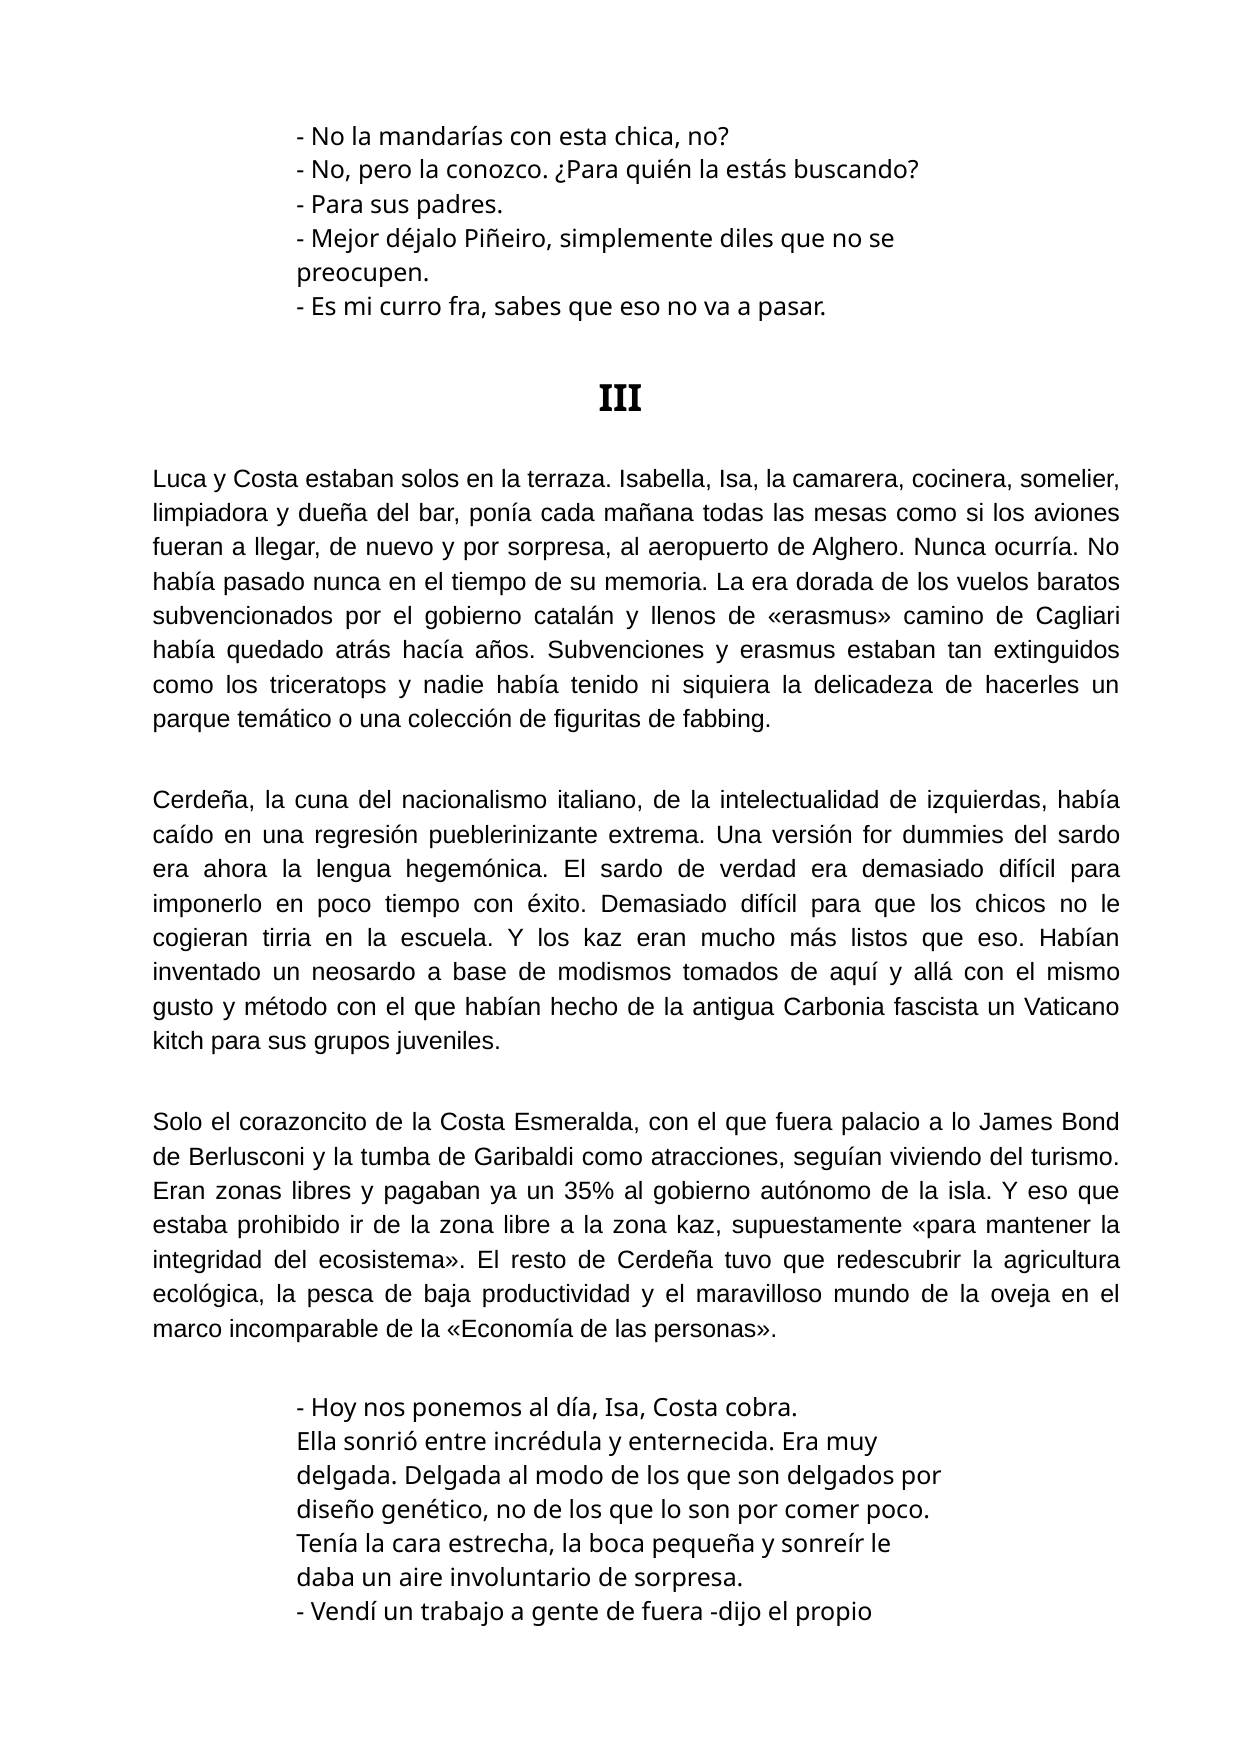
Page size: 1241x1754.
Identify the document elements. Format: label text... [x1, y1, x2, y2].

text Solo el corazoncito de la Costa Esmeralda, con el que fuera palacio a lo James Bond de Berlusconi y la tumba de Garibaldi como atracciones, seguían viviendo del turismo. Eran zonas libres y pagaban ya un 35% al gobierno autónomo de la isla. Y eso que estaba prohibido ir de la zona libre a la zona kaz, supuestamente «para mantener la integridad del ecosistema». El resto de Cerdeña tuvo que redescubrir la agricultura ecológica, la pesca de baja productividad y el maravilloso mundo de la oveja en el marco incomparable de la «Economía de las personas». [152, 1102, 1122, 1342]
text - Hoy nos ponemos al día, Isa, Costa cobra. Ella sonrió entre incrédula y enternecida. Era muy delgada. Delgada al modo de los que son delgados por diseño genético, no de los que lo son por comer poco. Tenía la cara estrecha, la boca pequeña y sonreír le daba un aire involuntario de sorpresa. - Vendí un trabajo a gente de fuera -dijo el propio [296, 1389, 944, 1628]
text Cerdeña, la cuna del nacionalismo italiano, de la intelectualidad de izquierdas, había caído en una regresión pueblerinizante extrema. Una versión for dummies del sardo era ahora la lengua hegemónica. El sardo de verdad era demasiado difícil para imponerlo en poco tiempo con éxito. Demasiado difícil para que los chicos no le cogieran tirria en la escuela. Y los kaz eran mucho más listos que eso. Habían inventado un neosardo a base de modismos tomados de aquí y allá con el mismo gusto y método con el que habían hecho de la antigua Carbonia fascista un Vaticano kitch para sus grupos juveniles. [152, 780, 1122, 1055]
text - No la mandarías con esta chica, no? - No, pero la conozco. ¿Para quién la estás buscando? - Para sus padres. - Mejor déjalo Piñeiro, simplemente diles que no se preocupen. - Es mi curro fra, sabes que eso no va a pasar. [296, 118, 944, 322]
subtitle III [118, 371, 1122, 422]
text Luca y Costa estaban solos en la terraza. Isabella, Isa, la camarera, cocinera, somelier, limpiadora y dueña del bar, ponía cada mañana todas las mesas como si los aviones fueran a llegar, de nuevo y por sorpresa, al aeropuerto de Alghero. Nunca ocurría. No había pasado nunca en el tiempo de su memoria. La era dorada de los vuelos baratos subvencionados por el gobierno catalán y llenos de «erasmus» camino de Cagliari había quedado atrás hacía años. Subvenciones y erasmus estaban tan extinguidos como los triceratops y nadie había tenido ni siquiera la delicadeza de hacerles un parque temático o una colección de figuritas de fabbing. [152, 458, 1122, 733]
